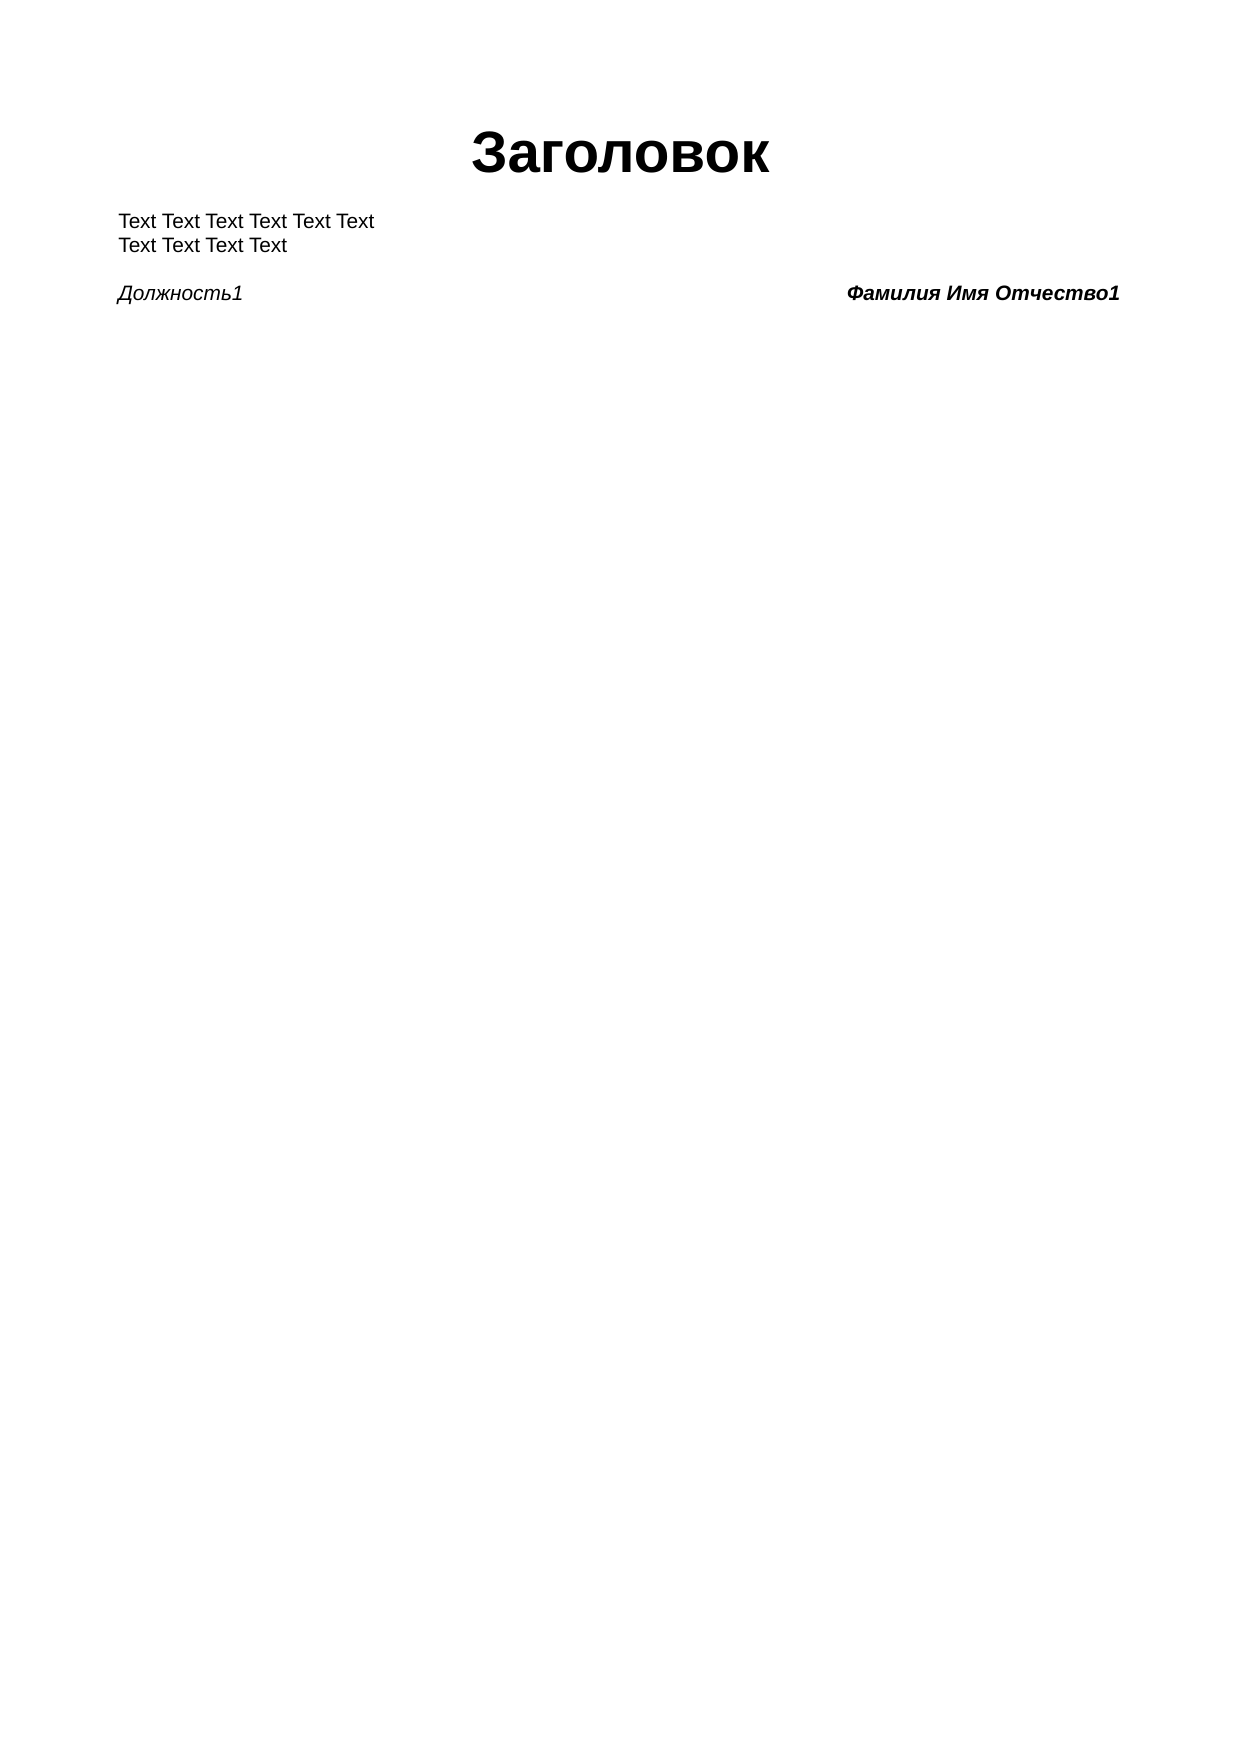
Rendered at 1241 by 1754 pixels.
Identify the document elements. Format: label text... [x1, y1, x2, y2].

text Заголовок [118, 118, 1122, 185]
text Text Text Text Text [118, 233, 1122, 257]
text Text Text Text Text Text Text [118, 209, 1122, 233]
table_header Должность1 [118, 281, 830, 305]
table_header Фамилия Имя Отчество1 [830, 281, 1122, 305]
